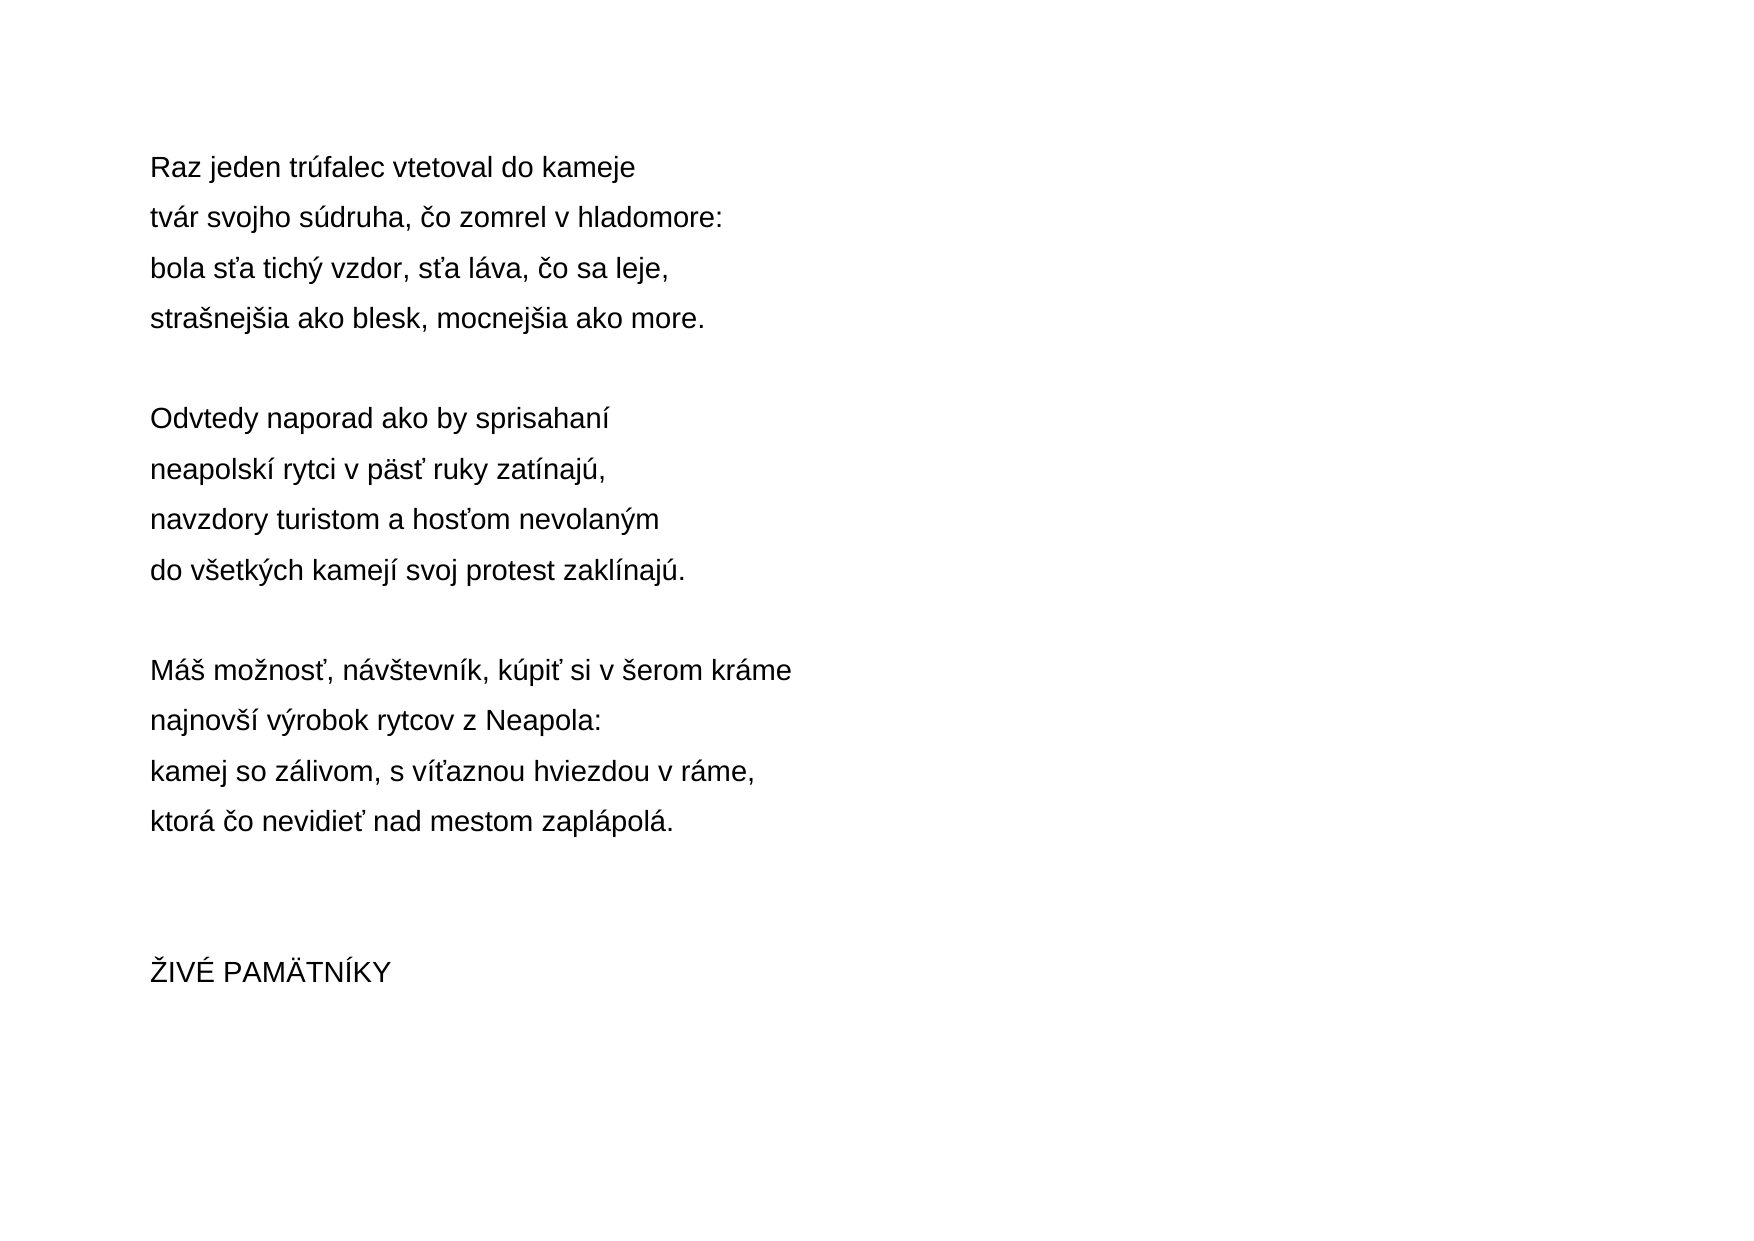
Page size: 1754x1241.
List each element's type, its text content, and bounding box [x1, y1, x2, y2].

text bola sťa tichý vzdor, sťa láva, čo sa leje, [150, 251, 1243, 284]
text strašnejšia ako blesk, mocnejšia ako more. [150, 301, 1243, 334]
text Máš možnosť, návštevník, kúpiť si v šerom kráme [150, 653, 1243, 687]
text ktorá čo nevidieť nad mestom zaplápolá. [150, 804, 1243, 838]
text ŽIVÉ PAMÄTNÍKY [150, 955, 1243, 988]
text navzdory turistom a hosťom nevolaným [150, 502, 1243, 536]
text tvár svojho súdruha, čo zomrel v hladomore: [150, 200, 1243, 234]
text kamej so zálivom, s víťaznou hviezdou v ráme, [150, 754, 1243, 787]
text Raz jeden trúfalec vtetoval do kameje [150, 150, 1243, 183]
text Odvtedy naporad ako by sprisahaní [150, 402, 1243, 435]
text neapolskí rytci v päsť ruky zatínajú, [150, 452, 1243, 485]
text najnovší výrobok rytcov z Neapola: [150, 703, 1243, 737]
text do všetkých kamejí svoj protest zaklínajú. [150, 552, 1243, 586]
